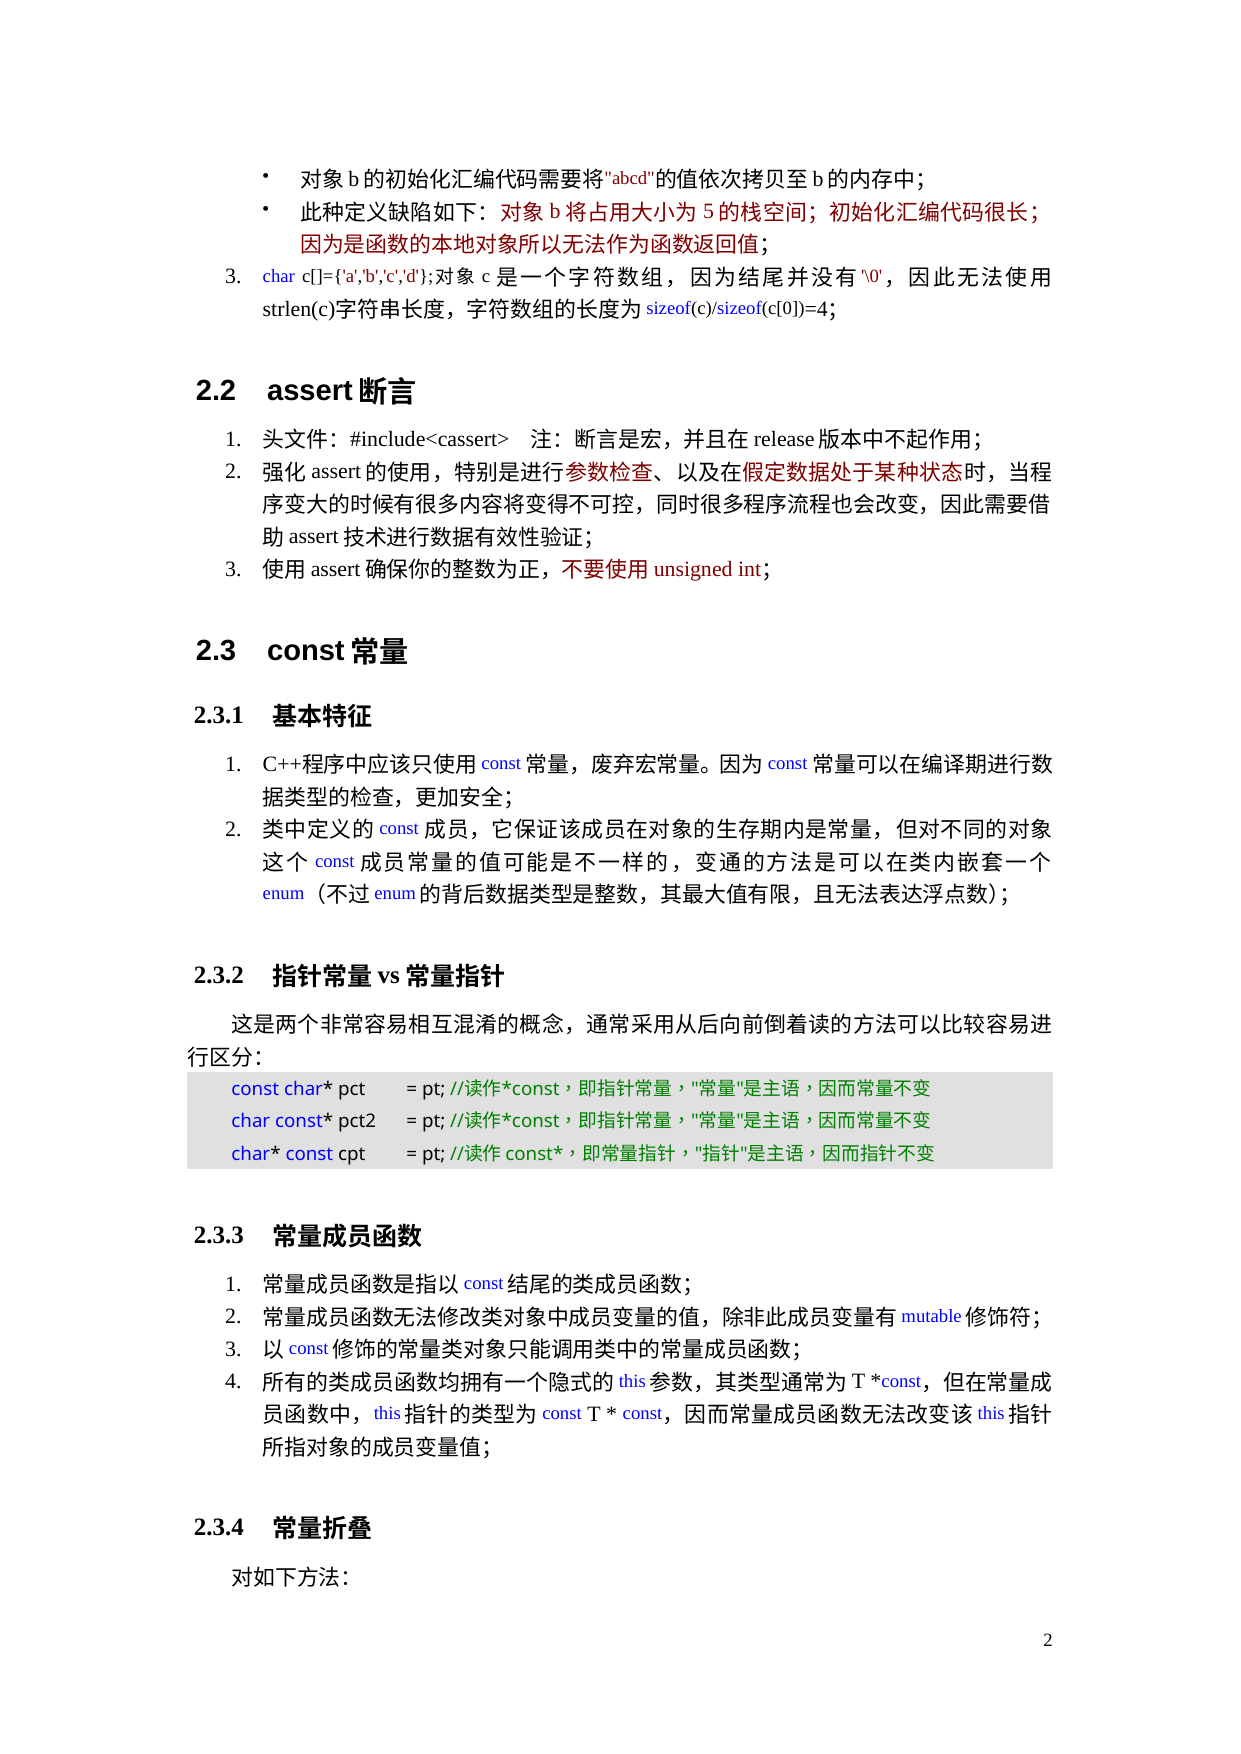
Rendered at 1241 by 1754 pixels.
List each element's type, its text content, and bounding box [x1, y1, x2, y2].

text char const* pct2 = pt; //读作*const，即指针常量，"常量"是主语，因而常量不变 [187, 1104, 1053, 1137]
subtitle assert断言 [187, 357, 1053, 422]
list 所有的类成员函数均拥有一个隐式的this参数，其类型通常为T *const，但在常量成员函数中，this指针的类型为const T * const，因而常量成员函数无法改变该this指针所指对象的成员变量值； [225, 1364, 1053, 1462]
text 对如下方法： [187, 1559, 1053, 1592]
subtitle 指针常量vs常量指针 [187, 942, 1053, 1007]
list C++程序中应该只使用const 常量，废弃宏常量。因为const 常量可以在编译期进行数据类型的检查，更加安全； [225, 747, 1053, 812]
subtitle 常量折叠 [187, 1494, 1053, 1559]
list 此种定义缺陷如下：对象b将占用大小为5的栈空间；初始化汇编代码很长；因为是函数的本地对象所以无法作为函数返回值； [262, 194, 1053, 259]
list char c[]={'a','b','c','d'};对象c是一个字符数组，因为结尾并没有'\0'，因此无法使用strlen(c)字符串长度，字符数组的长度为sizeof(c)/sizeof(c[0])=4； [225, 259, 1053, 324]
list 常量成员函数无法修改类对象中成员变量的值，除非此成员变量有mutable修饰符； [225, 1299, 1053, 1332]
list 使用assert确保你的整数为正，不要使用unsigned int； [225, 552, 1053, 584]
text const char* pct = pt; //读作*const，即指针常量，"常量"是主语，因而常量不变 [187, 1072, 1053, 1104]
subtitle const常量 [187, 617, 1053, 682]
list 类中定义的const 成员，它保证该成员在对象的生存期内是常量，但对不同的对象这个const成员常量的值可能是不一样的，变通的方法是可以在类内嵌套一个enum（不过enum的背后数据类型是整数，其最大值有限，且无法表达浮点数）； [225, 812, 1053, 909]
text char* const cpt = pt; //读作const*，即常量指针，"指针"是主语，因而指针不变 [187, 1137, 1053, 1169]
subtitle 常量成员函数 [187, 1202, 1053, 1267]
list 以const修饰的常量类对象只能调用类中的常量成员函数； [225, 1332, 1053, 1364]
subtitle 基本特征 [187, 682, 1053, 747]
list 头文件：#include<cassert> 注：断言是宏，并且在release版本中不起作用； [225, 422, 1053, 454]
list 对象b的初始化汇编代码需要将"abcd"的值依次拷贝至b的内存中； [262, 162, 1053, 194]
list 强化assert的使用，特别是进行参数检查、以及在假定数据处于某种状态时，当程序变大的时候有很多内容将变得不可控，同时很多程序流程也会改变，因此需要借助assert技术进行数据有效性验证； [225, 454, 1053, 552]
list 常量成员函数是指以const结尾的类成员函数； [225, 1267, 1053, 1299]
text 这是两个非常容易相互混淆的概念，通常采用从后向前倒着读的方法可以比较容易进行区分： [187, 1007, 1053, 1072]
